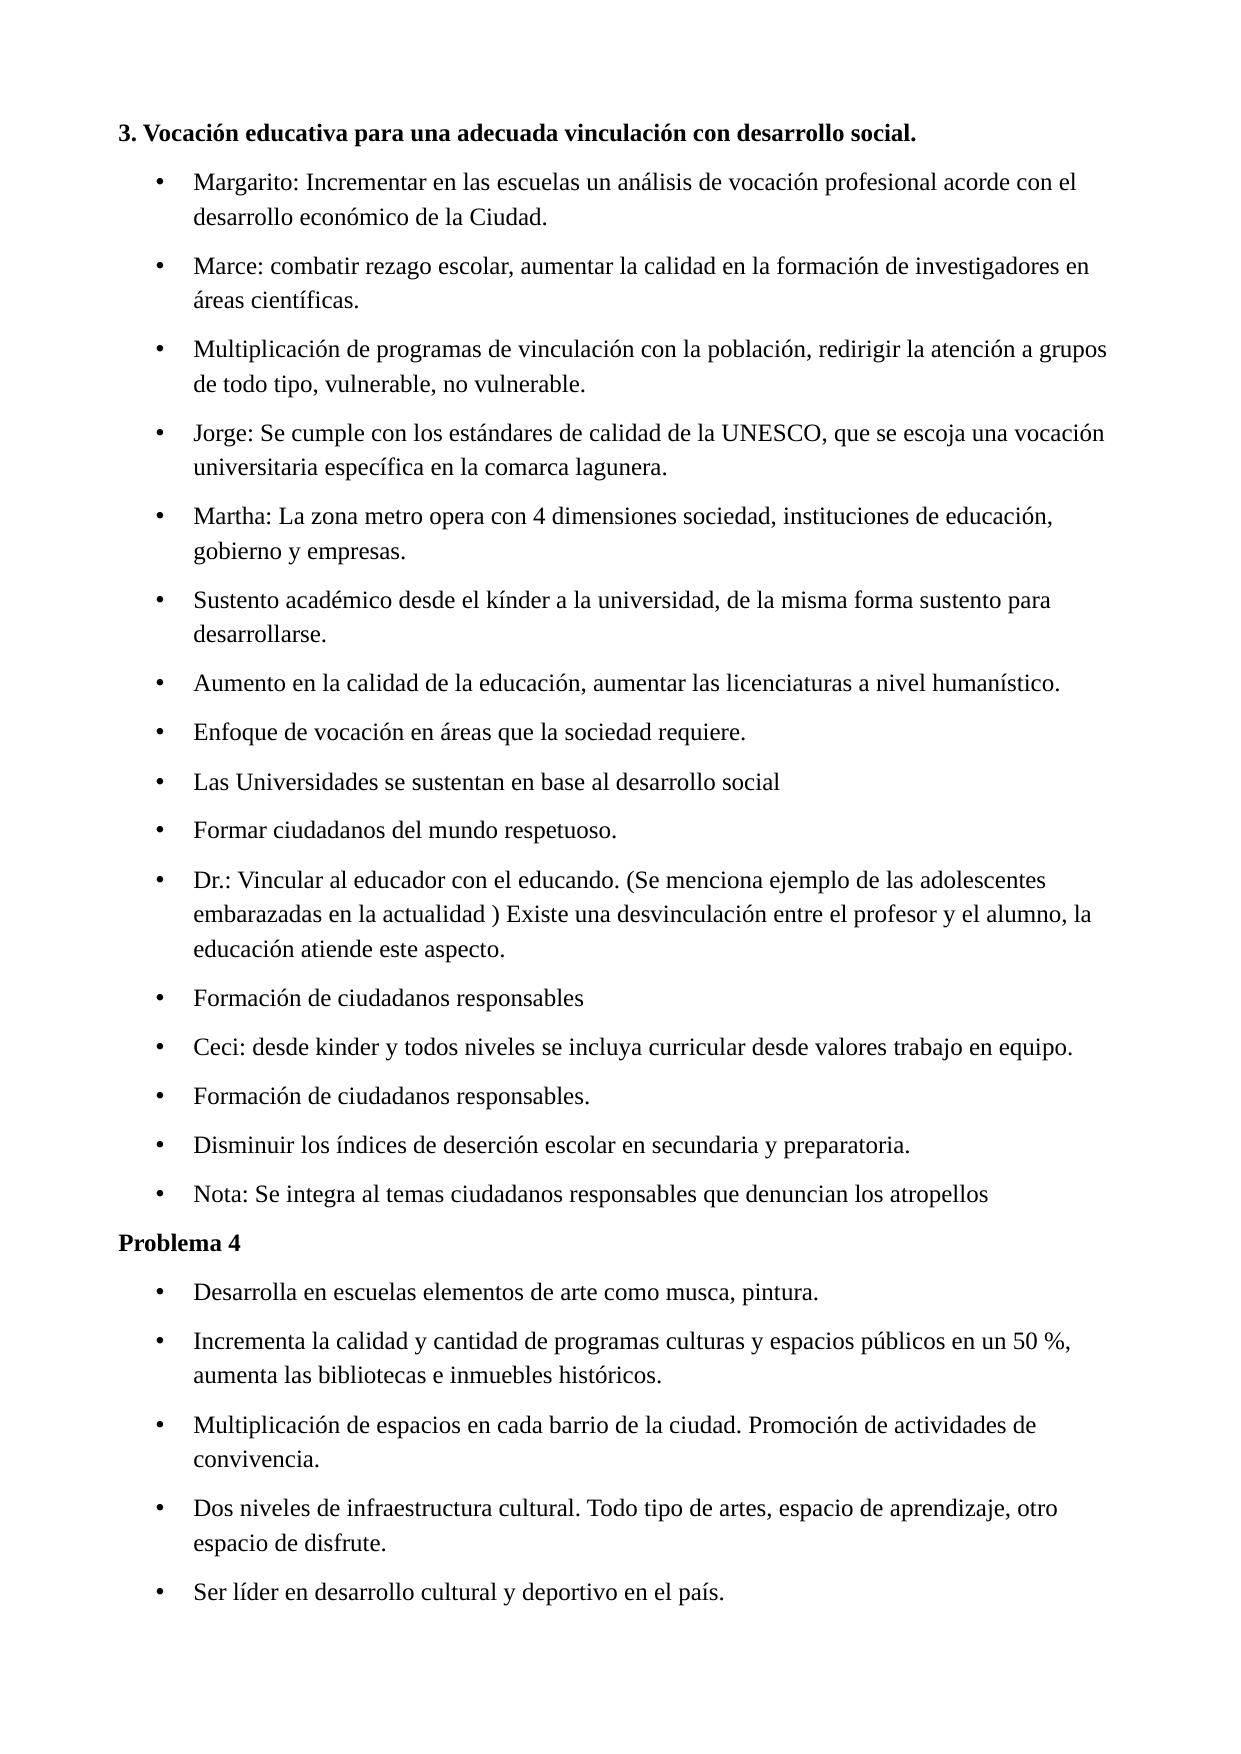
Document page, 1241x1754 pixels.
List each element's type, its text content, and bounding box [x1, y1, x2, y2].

list Incrementa la calidad y cantidad de programas culturas y espacios públicos en un 50 %, aumenta las bibliotecas e inmuebles históricos. [156, 1326, 1122, 1389]
list Formación de ciudadanos responsables [156, 983, 1122, 1011]
text 3. Vocación educativa para una adecuada vinculación con desarrollo social. [118, 118, 1122, 147]
list Disminuir los índices de deserción escolar en secundaria y preparatoria. [156, 1130, 1122, 1159]
list Multiplicación de programas de vinculación con la población, redirigir la atención a grupos de todo tipo, vulnerable, no vulnerable. [156, 334, 1122, 397]
list Ceci: desde kinder y todos niveles se incluya curricular desde valores trabajo en equipo. [156, 1032, 1122, 1061]
list Enfoque de vocación en áreas que la sociedad requiere. [156, 717, 1122, 746]
list Marce: combatir rezago escolar, aumentar la calidad en la formación de investigadores en áreas científicas. [156, 251, 1122, 314]
list Formación de ciudadanos responsables. [156, 1081, 1122, 1109]
list Sustento académico desde el kínder a la universidad, de la misma forma sustento para desarrollarse. [156, 585, 1122, 648]
list Las Universidades se sustentan en base al desarrollo social [156, 767, 1122, 795]
text Problema 4 [118, 1228, 1122, 1257]
list Dos niveles de infraestructura cultural. Todo tipo de artes, espacio de aprendizaje, otro espacio de disfrute. [156, 1493, 1122, 1556]
list Dr.: Vincular al educador con el educando. (Se menciona ejemplo de las adolescentes embarazadas en la actualidad ) Existe una desvinculación entre el profesor y el alumno, la educación atiende este aspecto. [156, 865, 1122, 962]
list Multiplicación de espacios en cada barrio de la ciudad. Promoción de actividades de convivencia. [156, 1410, 1122, 1473]
list Jorge: Se cumple con los estándares de calidad de la UNESCO, que se escoja una vocación universitaria específica en la comarca lagunera. [156, 418, 1122, 481]
list Desarrolla en escuelas elementos de arte como musca, pintura. [156, 1277, 1122, 1306]
list Martha: La zona metro opera con 4 dimensiones sociedad, instituciones de educación, gobierno y empresas. [156, 501, 1122, 564]
list Aumento en la calidad de la educación, aumentar las licenciaturas a nivel humanístico. [156, 668, 1122, 697]
list Margarito: Incrementar en las escuelas un análisis de vocación profesional acorde con el desarrollo económico de la Ciudad. [156, 167, 1122, 230]
list Nota: Se integra al temas ciudadanos responsables que denuncian los atropellos [156, 1179, 1122, 1208]
list Ser líder en desarrollo cultural y deportivo en el país. [156, 1577, 1122, 1606]
list Formar ciudadanos del mundo respetuoso. [156, 816, 1122, 844]
